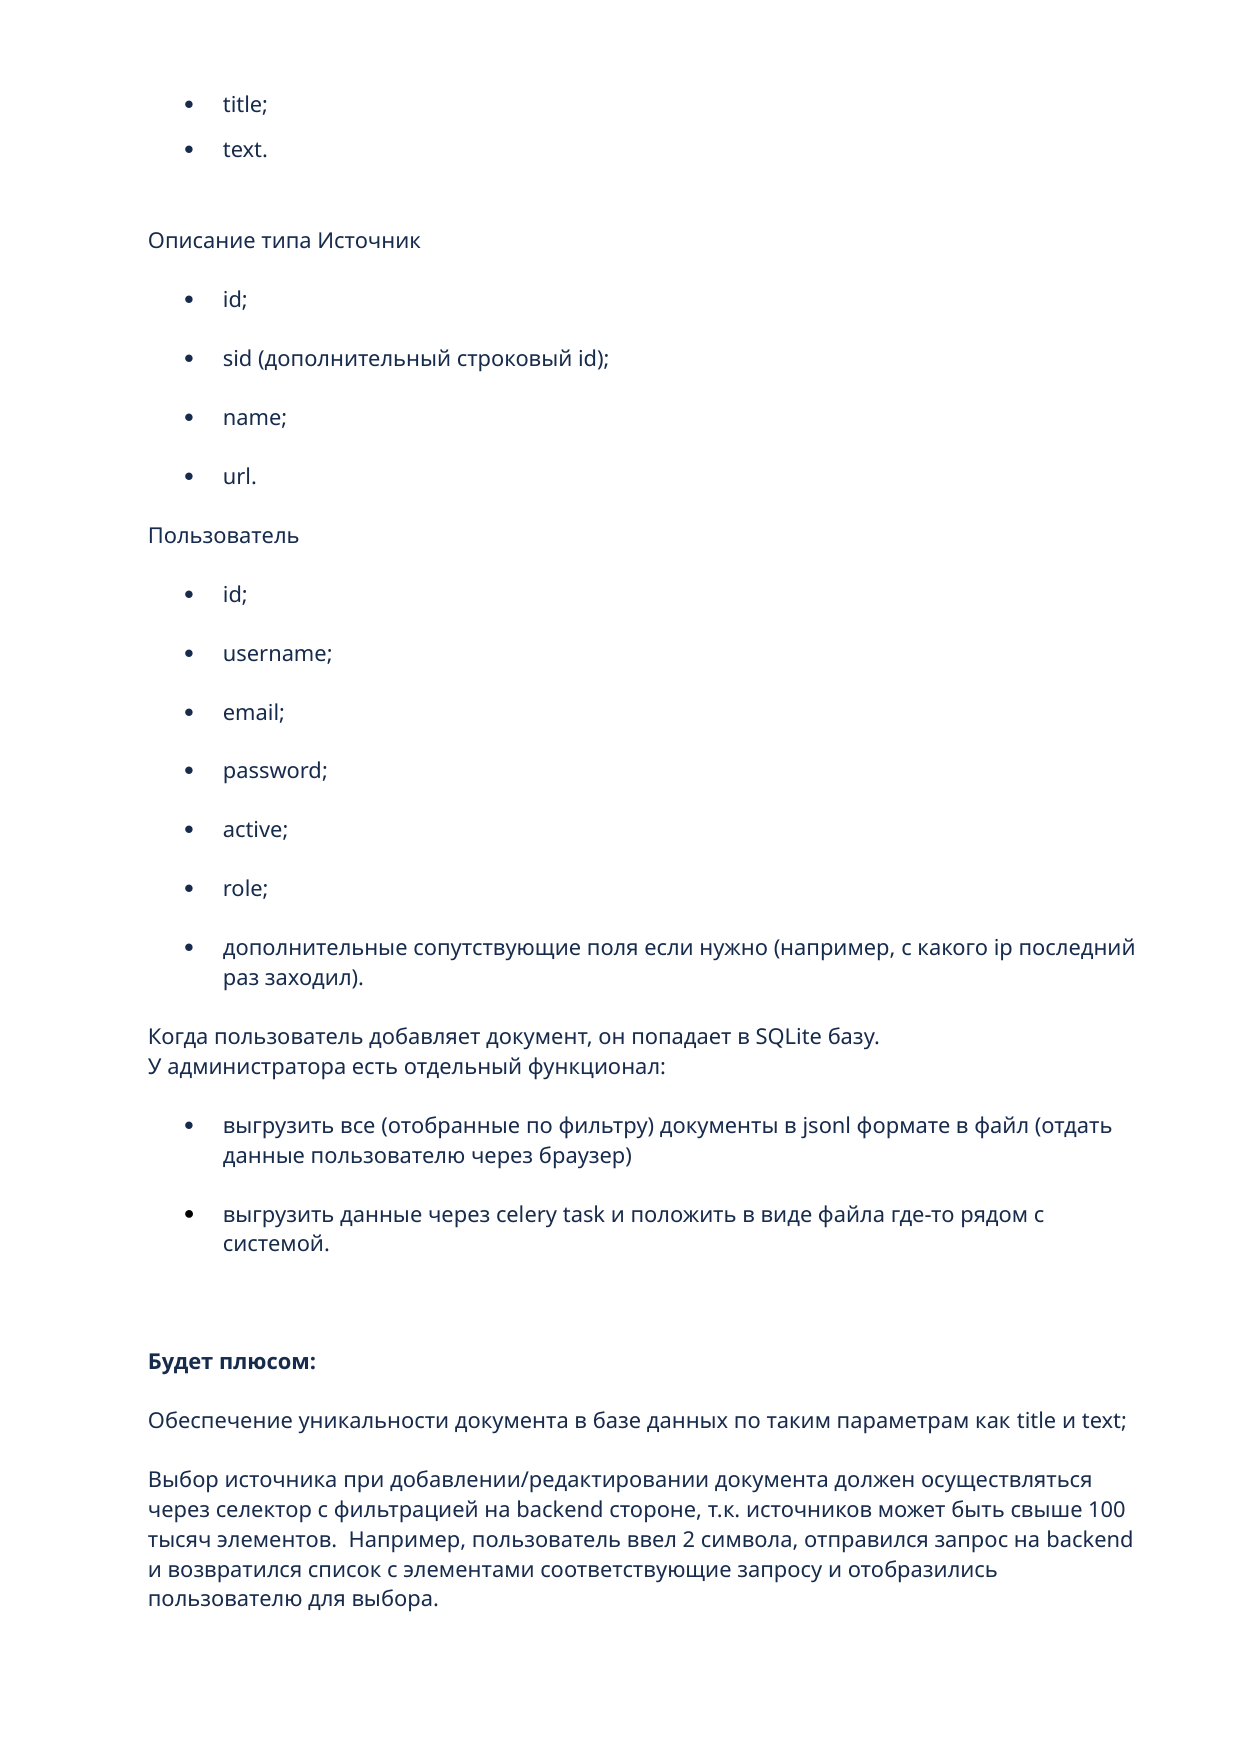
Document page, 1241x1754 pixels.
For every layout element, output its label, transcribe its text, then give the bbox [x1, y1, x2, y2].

list url. [185, 461, 1152, 490]
list role; [185, 873, 1152, 903]
list title; [185, 88, 1152, 118]
text Будет плюсом: [148, 1346, 1152, 1376]
list id; [185, 284, 1152, 313]
list выгрузить данные через celery task и положить в виде файла где-то рядом с системой. [185, 1198, 1152, 1258]
list email; [185, 696, 1152, 726]
list name; [185, 402, 1152, 431]
list text. [185, 134, 1152, 164]
list password; [185, 755, 1152, 785]
list sid (дополнительный строковый id); [185, 343, 1152, 372]
list выгрузить все (отобранные по фильтру) документы в jsonl формате в файл (отдать данные пользователю через браузер) [185, 1110, 1152, 1169]
text Обеспечение уникальности документа в базе данных по таким параметрам как title и text; [148, 1405, 1152, 1435]
text Описание типа Источник [148, 225, 1152, 254]
text Пользователь [148, 519, 1152, 549]
list дополнительные сопутствующие поля если нужно (например, с какого ip последний раз заходил). [185, 932, 1152, 992]
text Выбор источника при добавлении/редактировании документа должен осуществляться через селектор с фильтрацией на backend стороне, т.к. источников может быть свыше 100 тысяч элементов. Например, пользователь ввел 2 символа, отправился запрос на backend и возвратился список с элементами соответствующие запросу и отобразились пользователю для выбора. [148, 1464, 1152, 1613]
list active; [185, 814, 1152, 844]
text Когда пользователь добавляет документ, он попадает в SQLite базу. У администратора есть отдельный функционал: [148, 1021, 1152, 1081]
list username; [185, 637, 1152, 667]
list id; [185, 578, 1152, 608]
